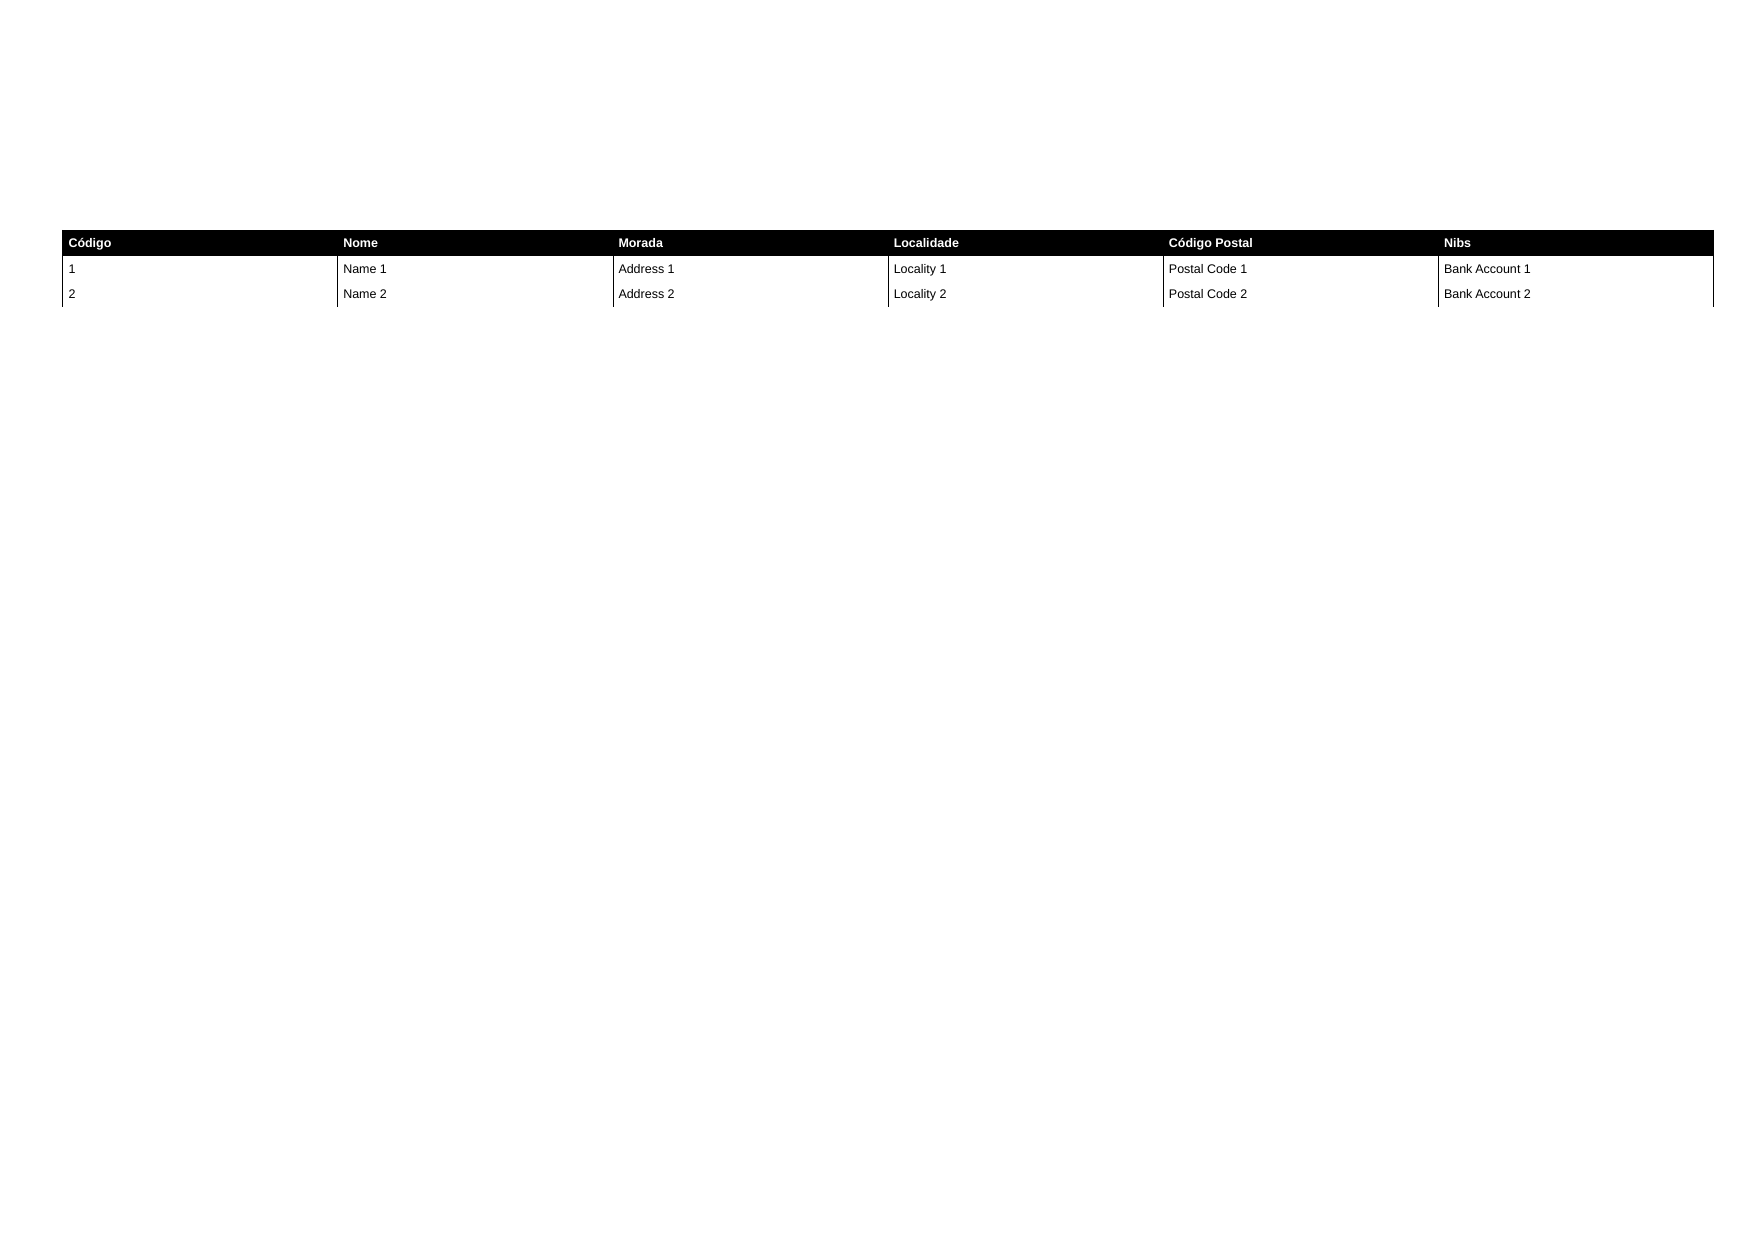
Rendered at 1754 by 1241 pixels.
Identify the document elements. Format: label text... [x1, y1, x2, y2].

table_cell Name 2 [338, 281, 613, 307]
table_cell Bank Account 1 [1439, 256, 1713, 281]
table_cell Address 1 [614, 256, 888, 281]
table_cell Locality 2 [889, 281, 1163, 307]
table_cell Postal Code 2 [1164, 281, 1438, 307]
table_cell Address 2 [614, 281, 888, 307]
table_header Nibs [1438, 230, 1713, 256]
table_cell Locality 1 [889, 256, 1163, 281]
table_header Nome [338, 230, 613, 256]
table_cell 1 [63, 256, 337, 281]
table_cell Bank Account 2 [1439, 281, 1713, 307]
table_header Morada [613, 230, 888, 256]
table_header Código Postal [1163, 230, 1438, 256]
table_header Localidade [888, 230, 1163, 256]
table_cell Name 1 [338, 256, 613, 281]
table_cell 2 [63, 281, 337, 307]
table_cell Postal Code 1 [1164, 256, 1438, 281]
table_header Código [63, 230, 337, 256]
